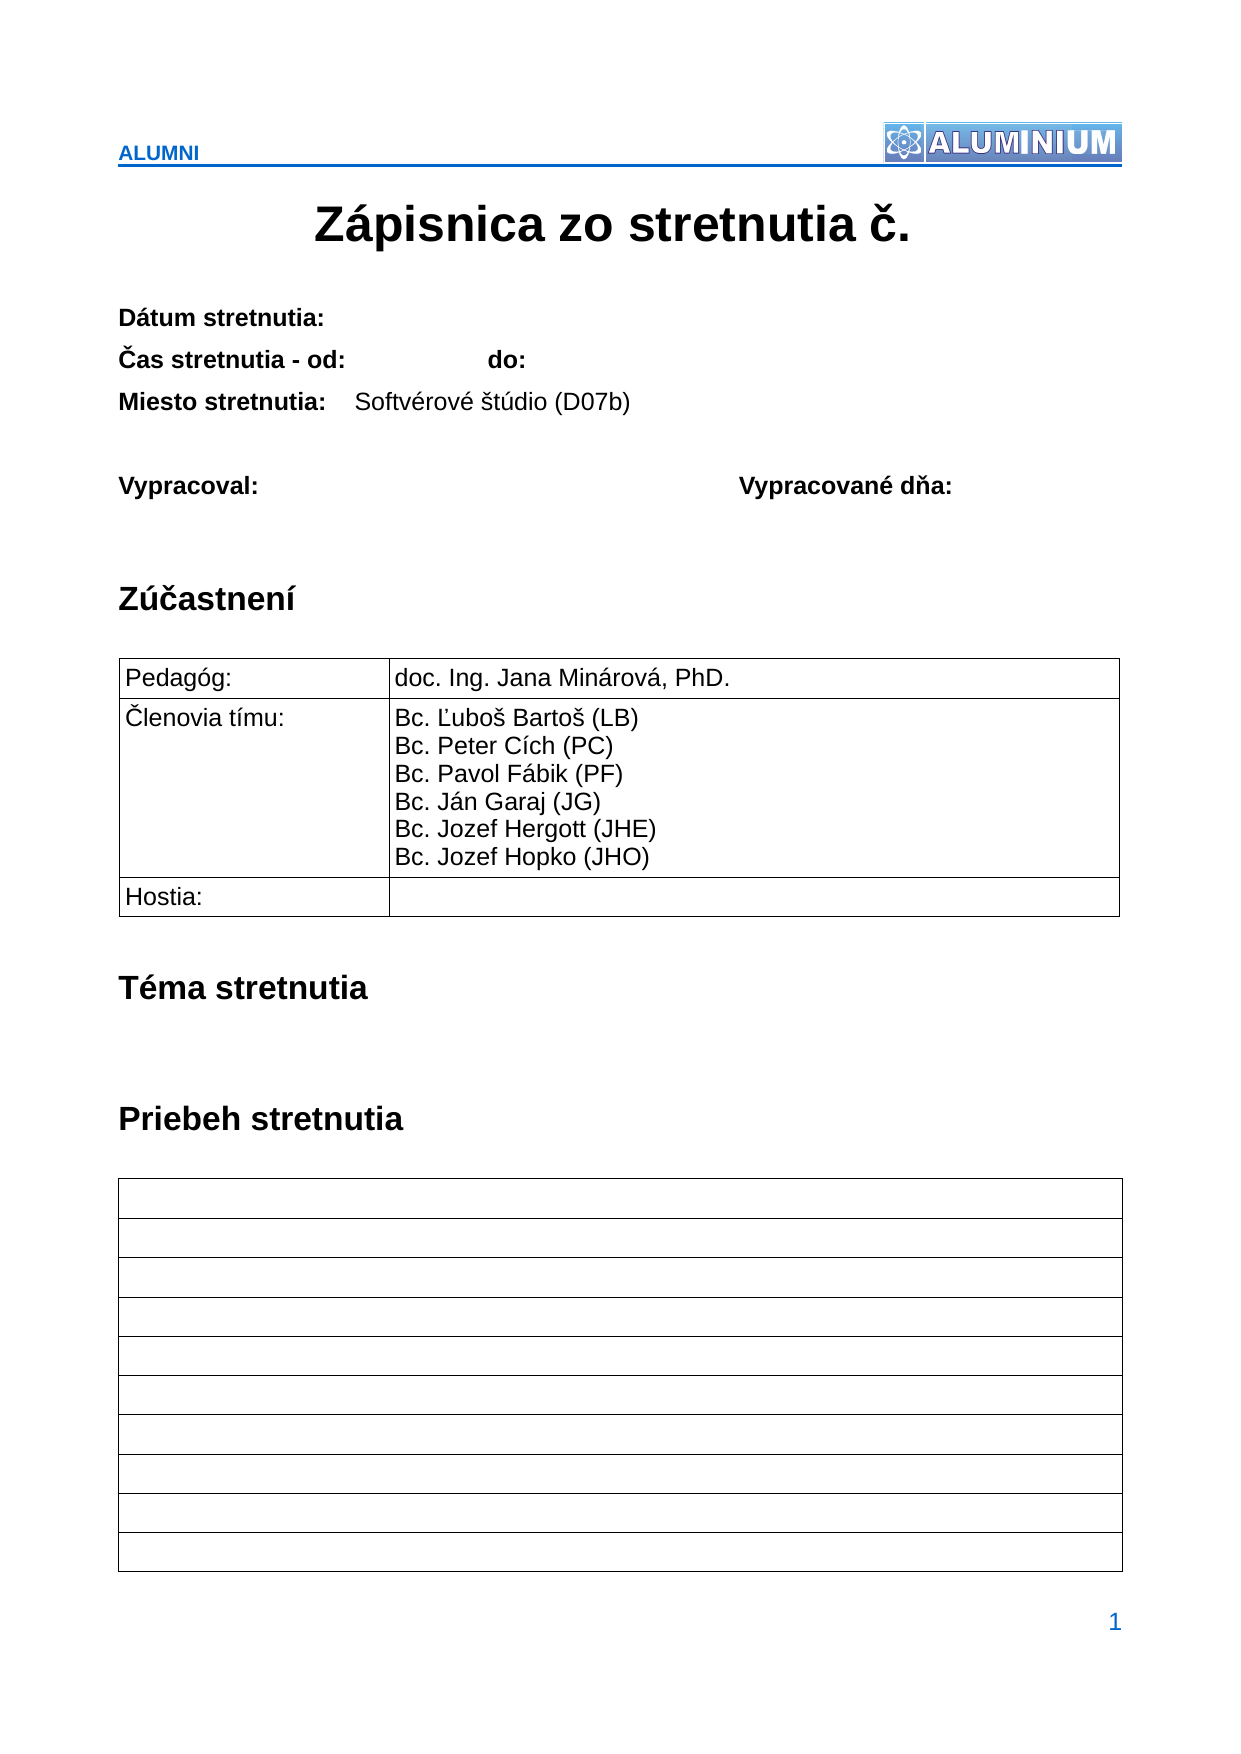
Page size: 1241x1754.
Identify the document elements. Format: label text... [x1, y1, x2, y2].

table_cell [119, 1258, 1122, 1297]
table_cell [119, 1494, 1122, 1532]
table_cell Hostia: [120, 878, 389, 916]
text Miesto stretnutia: Softvérové štúdio (D07b) [118, 388, 1122, 416]
table_cell [119, 1455, 1122, 1493]
table_cell [119, 1415, 1122, 1454]
table_cell [119, 1533, 1122, 1571]
table_cell [119, 1376, 1122, 1414]
table_header doc. Ing. Jana Minárová, PhD. [390, 659, 1119, 698]
text Zápisnica zo stretnutia č. [118, 196, 1122, 252]
table_cell [119, 1337, 1122, 1375]
text Dátum stretnutia: [118, 304, 1122, 332]
subtitle Zúčastnení [118, 580, 1122, 618]
table_cell Bc. Ľuboš Bartoš (LB) Bc. Peter Cích (PC) Bc. Pavol Fábik (PF) Bc. Ján Garaj (JG) Bc. Jozef Hergott (JHE) Bc. Jozef Hopko (JHO) [390, 699, 1119, 877]
table_cell [119, 1298, 1122, 1336]
subtitle Priebeh stretnutia [118, 1100, 1122, 1138]
table_cell [119, 1219, 1122, 1257]
text Vypracoval: Vypracované dňa: [118, 472, 1122, 499]
table_cell Členovia tímu: [120, 699, 389, 877]
table_header [119, 1179, 1122, 1218]
subtitle Téma stretnutia [118, 969, 1122, 1007]
text Čas stretnutia - od: do: [118, 346, 1122, 374]
table_header Pedagóg: [120, 659, 389, 698]
table_cell [390, 878, 1119, 916]
